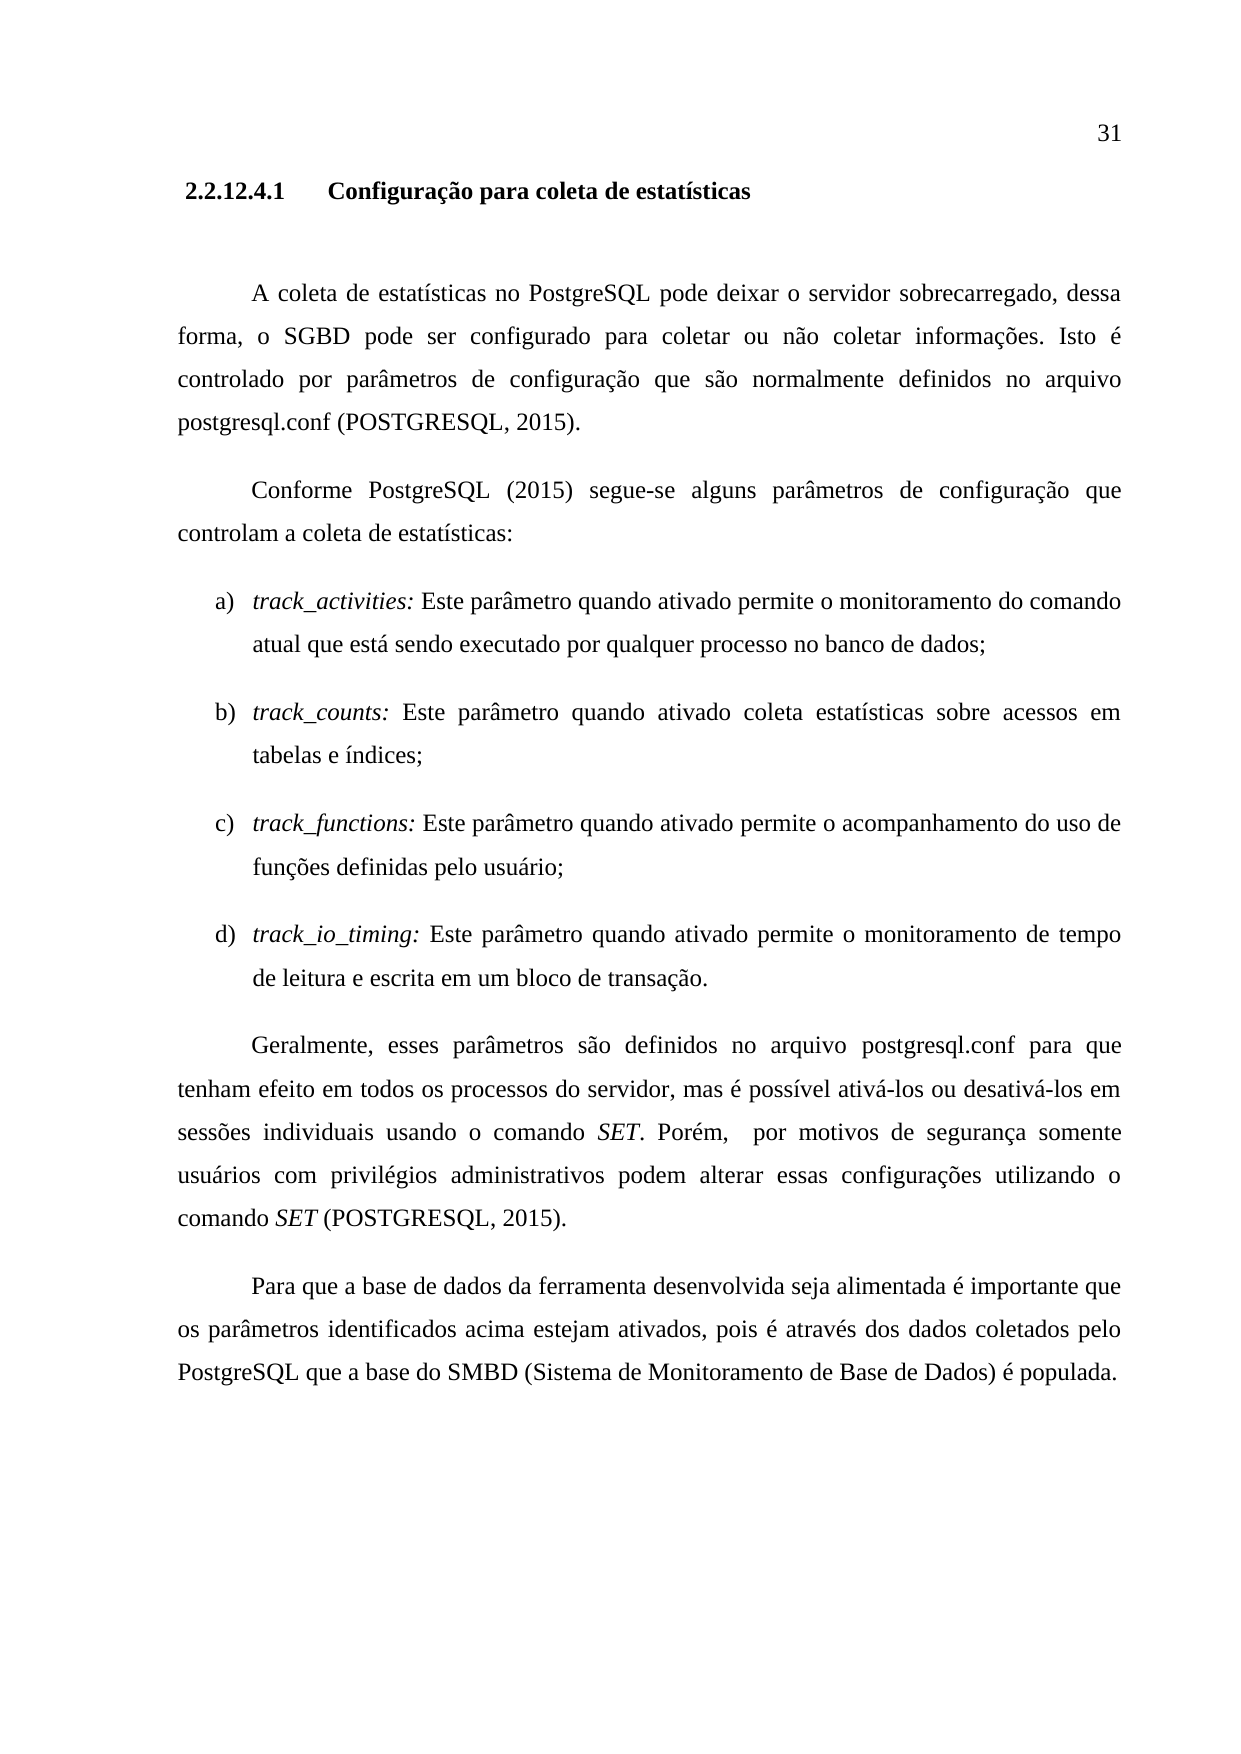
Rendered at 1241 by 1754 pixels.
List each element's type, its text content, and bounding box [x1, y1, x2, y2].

text Conforme PostgreSQL (2015) segue-se alguns parâmetros de configuração que controlam a coleta de estatísticas: [177, 475, 1122, 547]
list track_functions: Este parâmetro quando ativado permite o acompanhamento do uso de funções definidas pelo usuário; [215, 808, 1122, 880]
list track_io_timing: Este parâmetro quando ativado permite o monitoramento de tempo de leitura e escrita em um bloco de transação. [215, 919, 1122, 991]
list track_activities: Este parâmetro quando ativado permite o monitoramento do comando atual que está sendo executado por qualquer processo no banco de dados; [215, 586, 1122, 658]
list Configuração para coleta de estatísticas [185, 176, 1122, 205]
text Para que a base de dados da ferramenta desenvolvida seja alimentada é importante que os parâmetros identificados acima estejam ativados, pois é através dos dados coletados pelo PostgreSQL que a base do SMBD (Sistema de Monitoramento de Base de Dados) é populada. [177, 1271, 1122, 1386]
list track_counts: Este parâmetro quando ativado coleta estatísticas sobre acessos em tabelas e índices; [215, 697, 1122, 769]
text A coleta de estatísticas no PostgreSQL pode deixar o servidor sobrecarregado, dessa forma, o SGBD pode ser configurado para coletar ou não coletar informações. Isto é controlado por parâmetros de configuração que são normalmente definidos no arquivo postgresql.conf (POSTGRESQL, 2015). [177, 278, 1122, 436]
text Geralmente, esses parâmetros são definidos no arquivo postgresql.conf para que tenham efeito em todos os processos do servidor, mas é possível ativá-los ou desativá-los em sessões individuais usando o comando SET. Porém, por motivos de segurança somente usuários com privilégios administrativos podem alterar essas configurações utilizando o comando SET (POSTGRESQL, 2015). [177, 1031, 1122, 1232]
